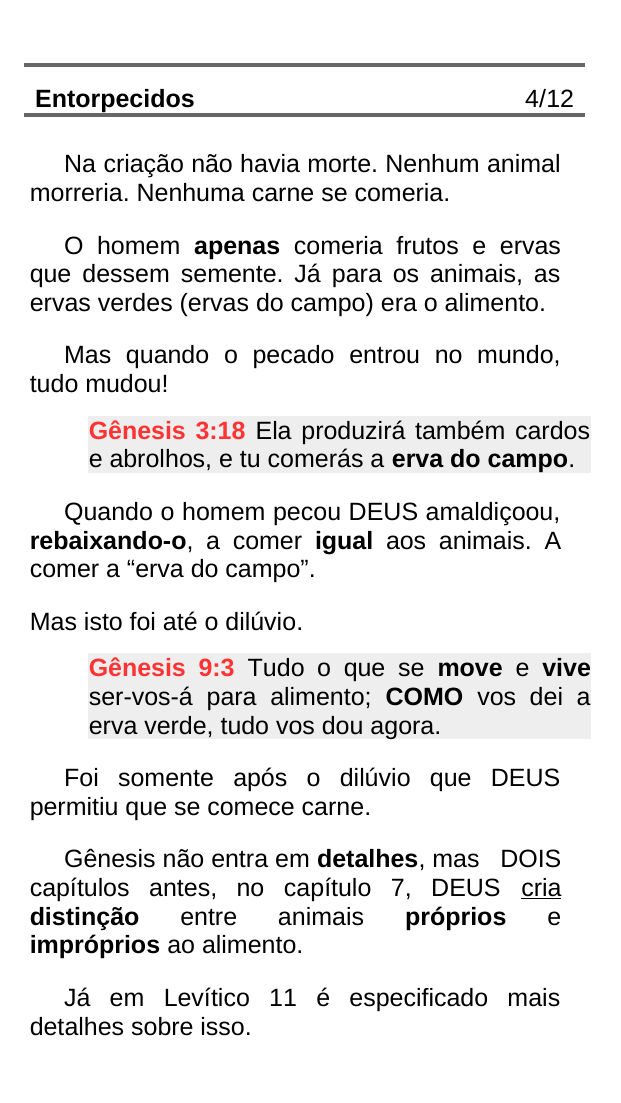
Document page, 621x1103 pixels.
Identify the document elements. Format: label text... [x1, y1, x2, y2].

text Foi somente após o dilúvio que DEUS permitiu que se comece carne. [29, 763, 561, 821]
text Gênesis 9:3 Tudo o que se move e vive ser-vos-á para alimento; COMO vos dei a erva verde, tudo vos dou agora. [88, 653, 591, 739]
text O homem apenas comeria frutos e ervas que dessem semente. Já para os animais, as ervas verdes (ervas do campo) era o alimento. [29, 231, 561, 317]
text Gênesis não entra em detalhes, mas DOIS capítulos antes, no capítulo 7, DEUS cria distinção entre animais próprios e impróprios ao alimento. [29, 844, 561, 959]
text Gênesis 3:18 Ela produzirá também cardos e abrolhos, e tu comerás a erva do campo. [88, 416, 591, 473]
text Já em Levítico 11 é especificado mais detalhes sobre isso. [29, 983, 561, 1040]
text Quando o homem pecou DEUS amaldiçoou, rebaixando-o, a comer igual aos animais. A comer a “erva do campo”. [29, 497, 561, 583]
text Mas quando o pecado entrou no mundo, tudo mudou! [29, 341, 561, 398]
text Mas isto foi até o dilúvio. [29, 607, 561, 636]
text Na criação não havia morte. Nenhum animal morreria. Nenhuma carne se comeria. [29, 149, 561, 207]
